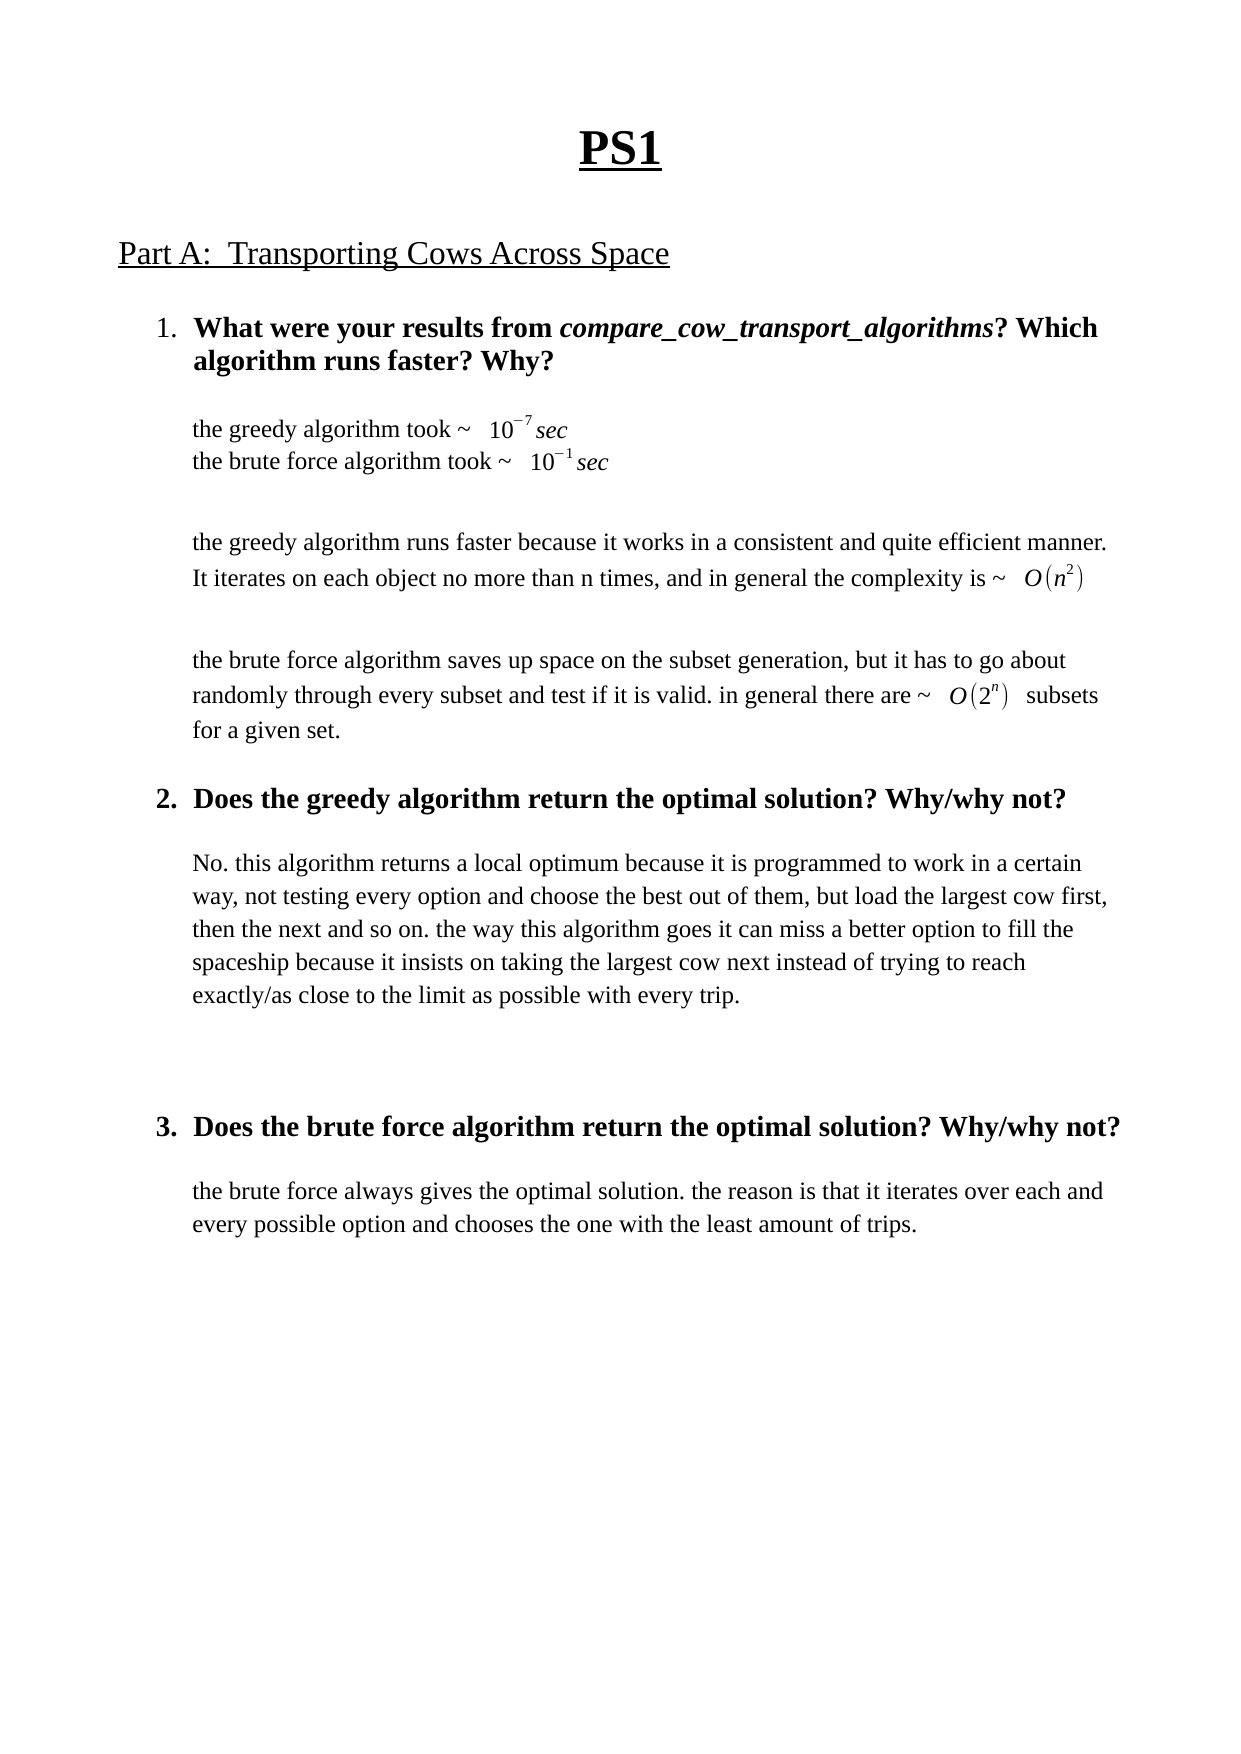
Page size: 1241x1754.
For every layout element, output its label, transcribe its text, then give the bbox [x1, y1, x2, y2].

text the brute force algorithm saves up space on the subset generation, but it has to go about randomly through every subset and test if it is valid. in general there are ~subsets for a given set. [118, 645, 1123, 744]
text the greedy algorithm runs faster because it works in a consistent and quite efficient manner. [118, 527, 1123, 556]
text PS1 [118, 118, 1123, 176]
list What were your results from compare_cow_transport_algorithms? Which algorithm runs faster? Why? [156, 310, 1123, 377]
text It iterates on each object no more than n times, and in general the complexity is ~ [118, 560, 1123, 593]
text the brute force algorithm took ~ [118, 444, 1123, 475]
list Does the greedy algorithm return the optimal solution? Why/why not? [156, 781, 1123, 815]
text Part A: Transporting Cows Across Space [118, 233, 1123, 271]
text the brute force always gives the optimal solution. the reason is that it iterates over each and every possible option and chooses the one with the least amount of trips. [118, 1176, 1123, 1238]
text the greedy algorithm took ~ [118, 410, 1123, 444]
list Does the brute force algorithm return the optimal solution? Why/why not? [156, 1109, 1123, 1143]
text No. this algorithm returns a local optimum because it is programmed to work in a certain way, not testing every option and choose the best out of them, but load the largest cow first, then the next and so on. the way this algorithm goes it can miss a better option to fill the spaceship because it insists on taking the largest cow next instead of trying to reach exactly/as close to the limit as possible with every trip. [118, 848, 1123, 1009]
